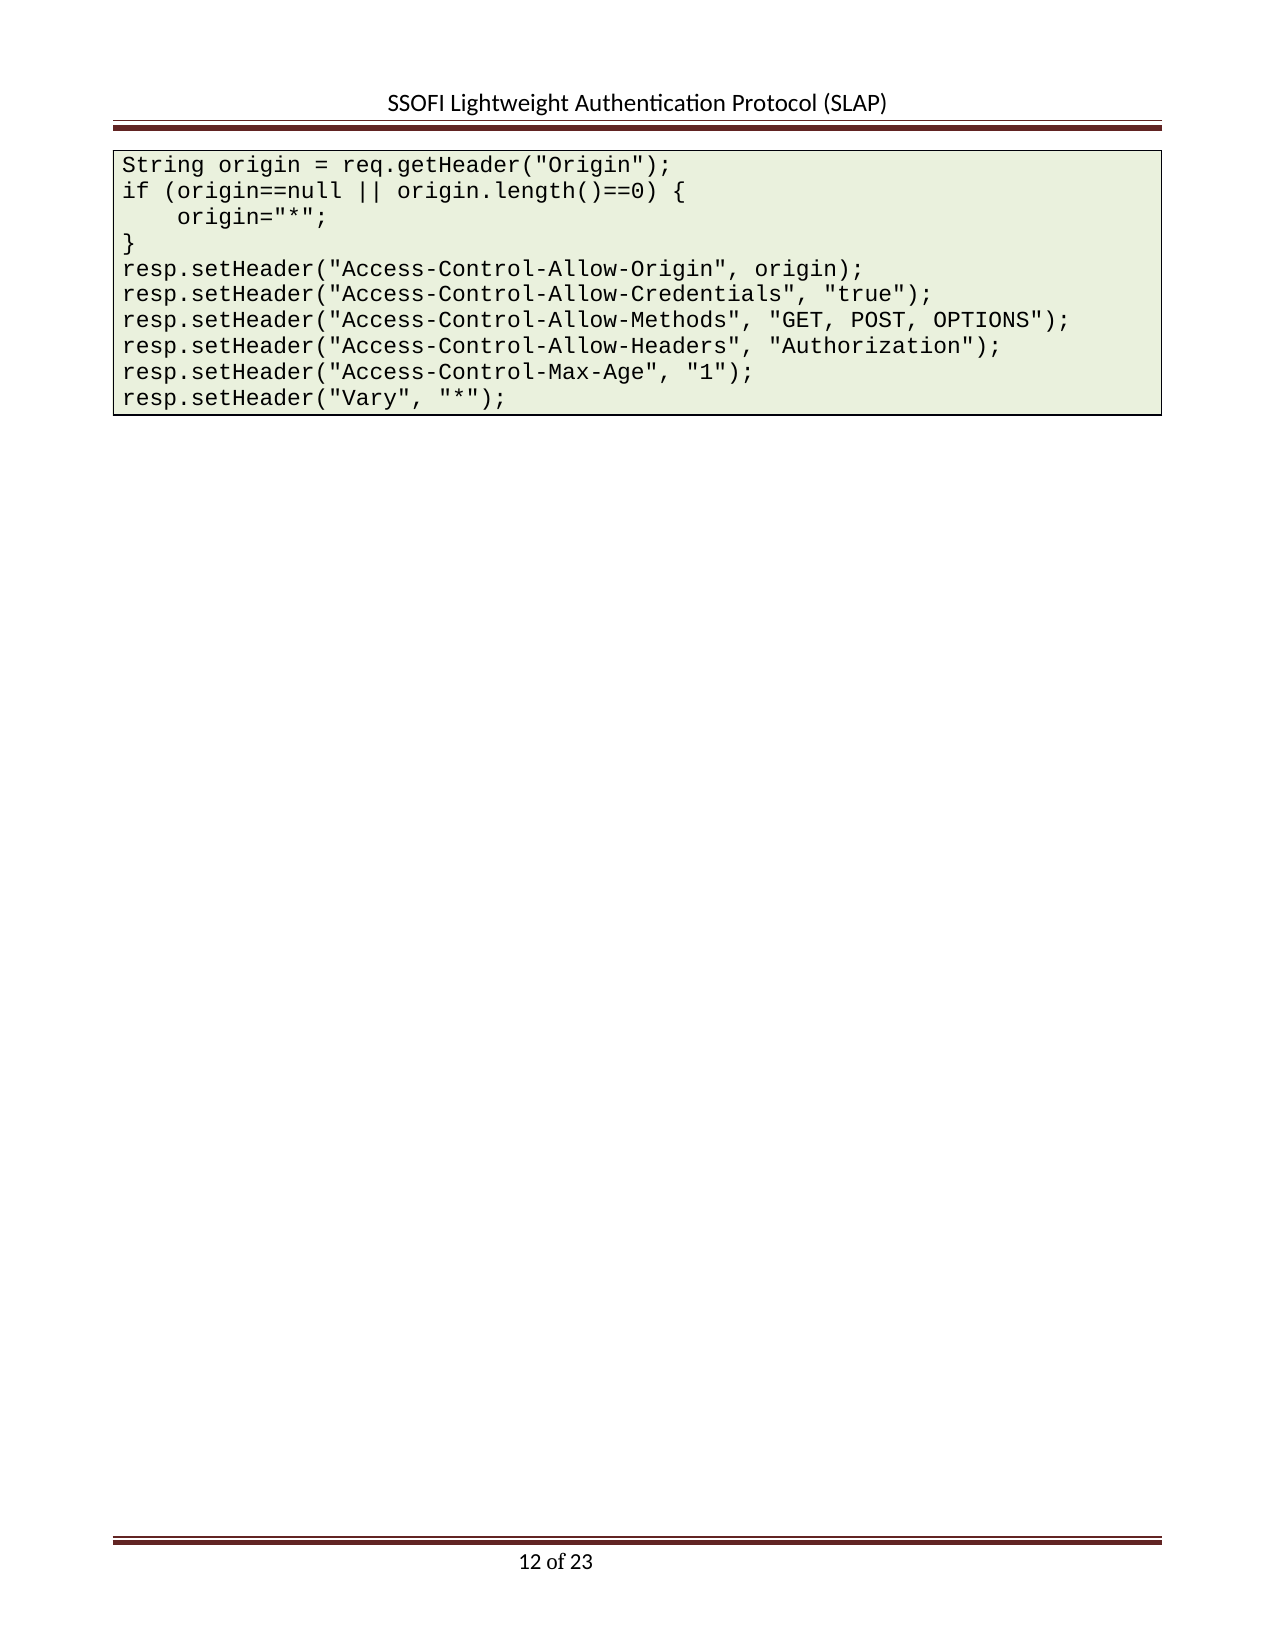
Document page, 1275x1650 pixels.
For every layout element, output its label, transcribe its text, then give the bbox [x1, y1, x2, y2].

text resp.setHeader("Access-Control-Allow-Methods", "GET, POST, OPTIONS"); [114, 306, 1161, 332]
text resp.setHeader("Vary", "*"); [114, 383, 1161, 414]
text } [114, 228, 1161, 254]
text resp.setHeader("Access-Control-Allow-Origin", origin); [114, 254, 1161, 280]
text resp.setHeader("Access-Control-Allow-Credentials", "true"); [114, 280, 1161, 306]
text if (origin==null || origin.length()==0) { [114, 176, 1161, 202]
text resp.setHeader("Access-Control-Allow-Headers", "Authorization"); [114, 332, 1161, 357]
text resp.setHeader("Access-Control-Max-Age", "1"); [114, 357, 1161, 383]
text String origin = req.getHeader("Origin"); [114, 151, 1161, 176]
text origin="*"; [114, 202, 1161, 228]
